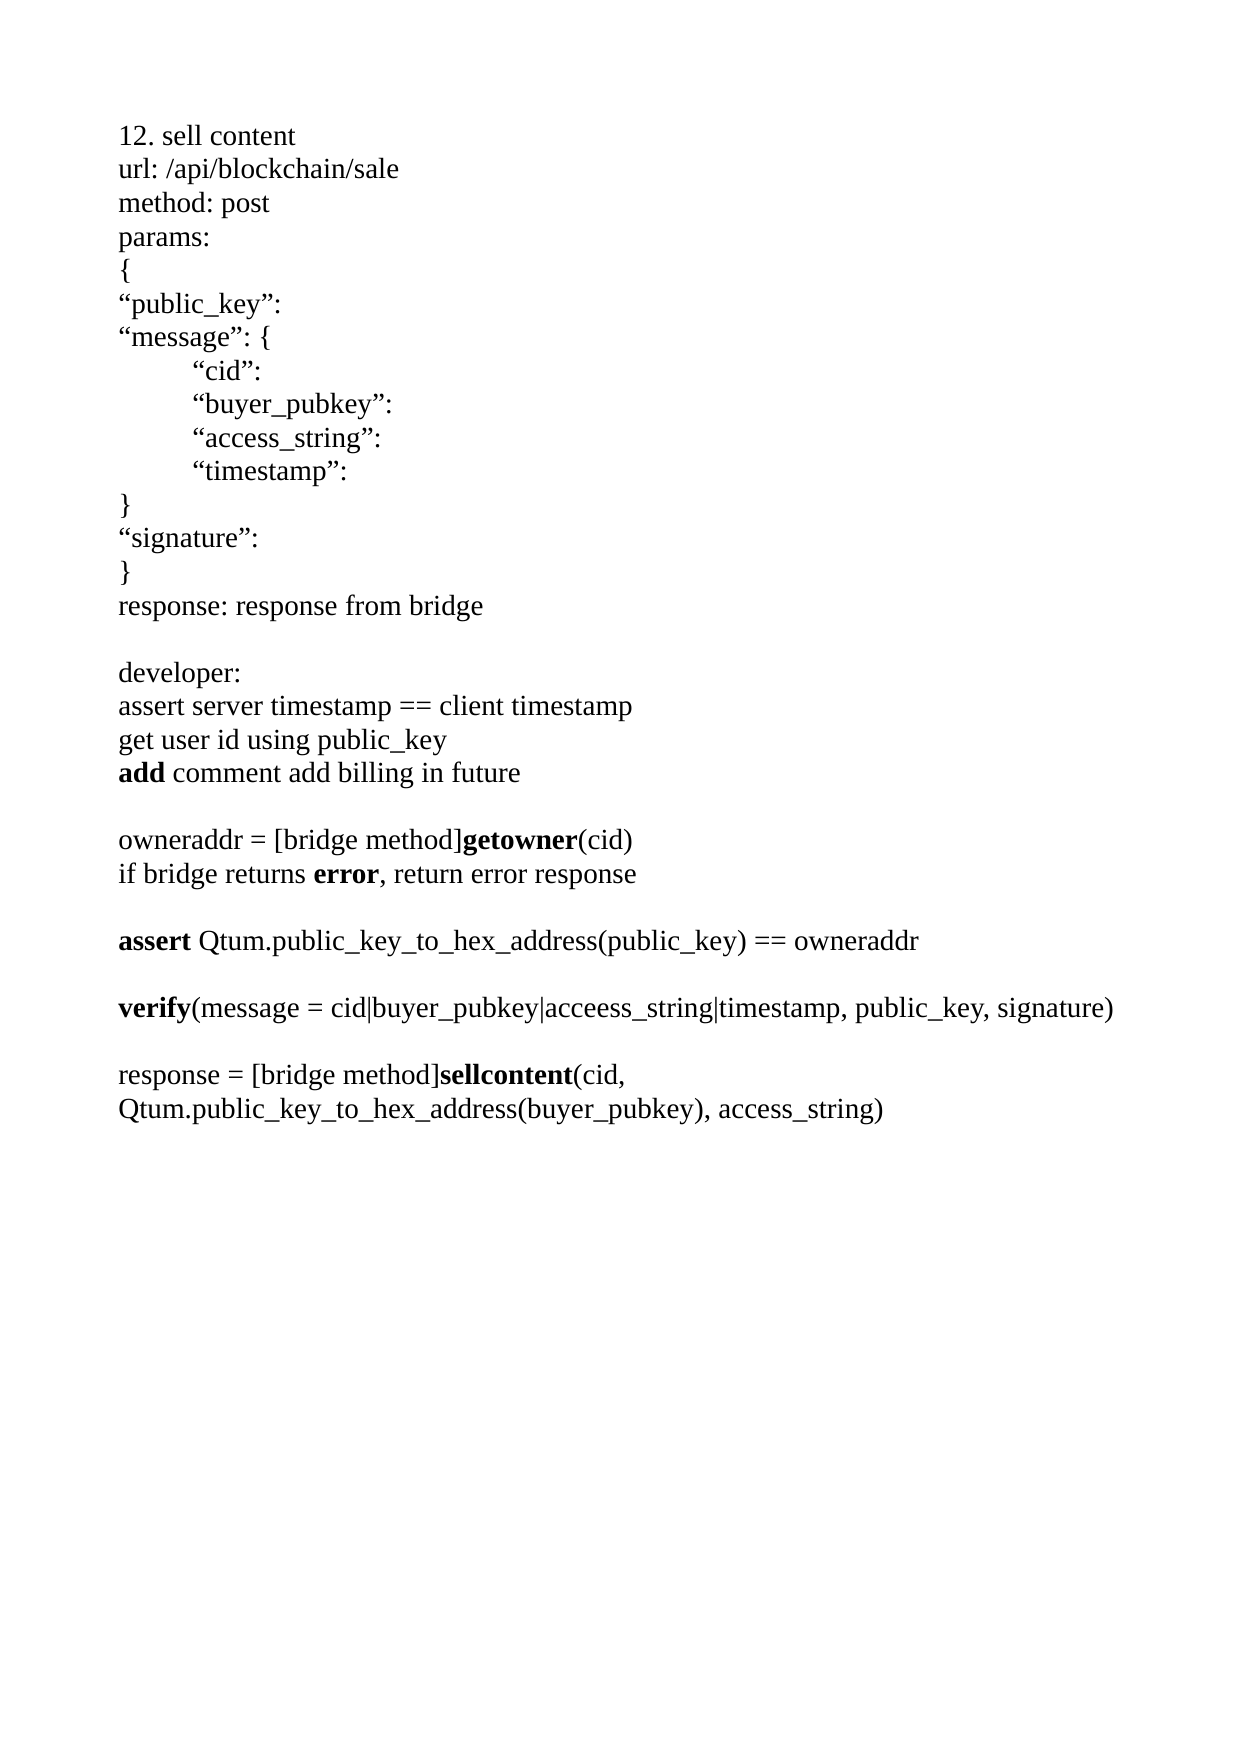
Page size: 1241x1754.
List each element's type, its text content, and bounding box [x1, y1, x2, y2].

text add comment add billing in future [118, 755, 1122, 789]
text { [118, 252, 1122, 286]
text “timestamp”: [118, 453, 1122, 487]
text } [118, 487, 1122, 521]
text } [118, 554, 1122, 588]
text “buyer_pubkey”: [118, 386, 1122, 420]
text “access_string”: [118, 420, 1122, 453]
text “public_key”: [118, 286, 1122, 319]
text verify(message = cid|buyer_pubkey|acceess_string|timestamp, public_key, signature) [118, 990, 1122, 1024]
text “cid”: [118, 353, 1122, 386]
text assert Qtum.public_key_to_hex_address(public_key) == owneraddr [118, 923, 1122, 957]
text developer: [118, 655, 1122, 688]
text 12. sell content [118, 118, 1122, 152]
text response: response from bridge [118, 588, 1122, 621]
text assert server timestamp == client timestamp [118, 688, 1122, 722]
text owneraddr = [bridge method]getowner(cid) [118, 822, 1122, 856]
text url: /api/blockchain/sale [118, 152, 1122, 185]
text if bridge returns error, return error response [118, 856, 1122, 889]
text params: [118, 219, 1122, 252]
text response = [bridge method]sellcontent(cid, Qtum.public_key_to_hex_address(buyer_pubkey), access_string) [118, 1057, 1122, 1124]
text “message”: { [118, 319, 1122, 353]
text method: post [118, 185, 1122, 219]
text get user id using public_key [118, 722, 1122, 755]
text “signature”: [118, 521, 1122, 554]
